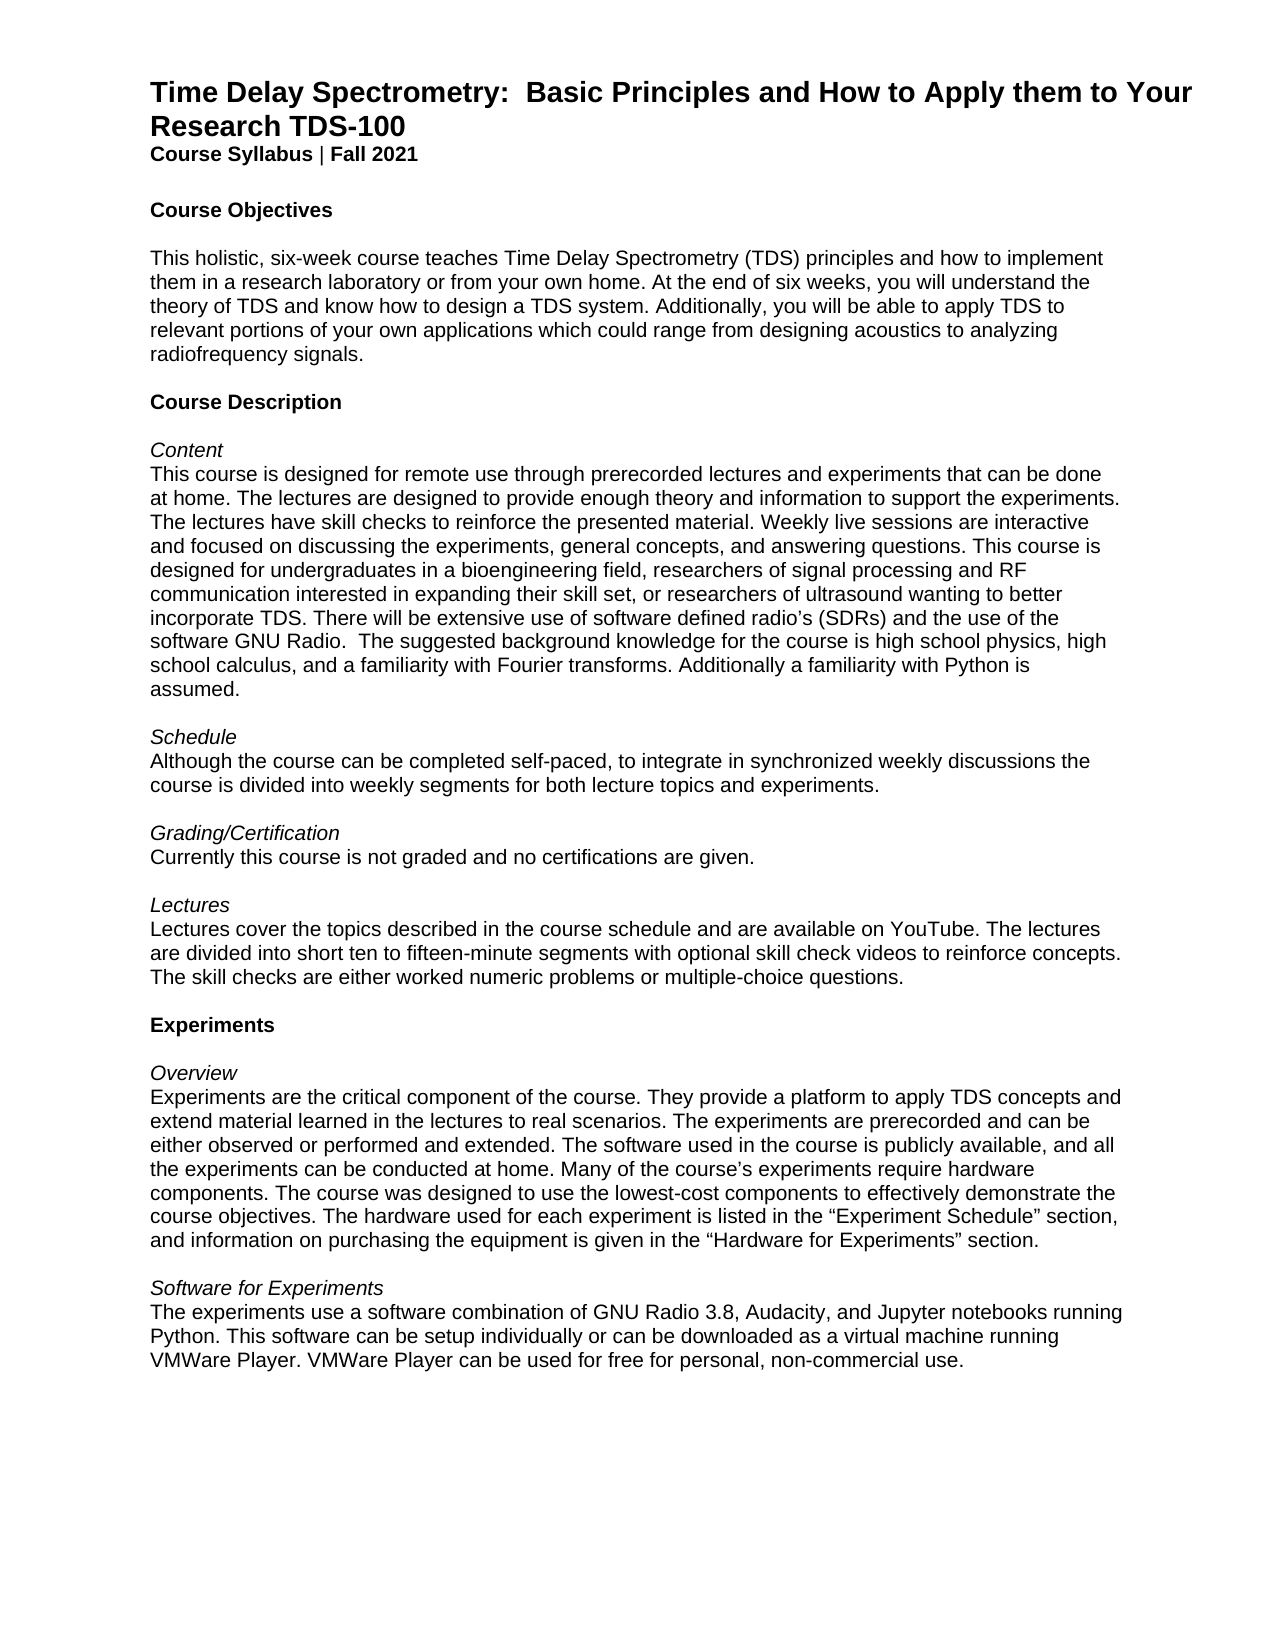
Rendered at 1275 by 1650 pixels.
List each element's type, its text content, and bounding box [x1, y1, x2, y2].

text Course Description [150, 390, 1125, 414]
text Experiments are the critical component of the course. They provide a platform to apply TDS concepts and extend material learned in the lectures to real scenarios. The experiments are prerecorded and can be either observed or performed and extended. The software used in the course is publicly available, and all the experiments can be conducted at home. Many of the course’s experiments require hardware components. The course was designed to use the lowest-cost components to effectively demonstrate the course objectives. The hardware used for each experiment is listed in the “Experiment Schedule” section, and information on purchasing the equipment is given in the “Hardware for Experiments” section. [150, 1084, 1125, 1252]
text Lectures cover the topics described in the course schedule and are available on YouTube. The lectures are divided into short ten to fifteen-minute segments with optional skill check videos to reinforce concepts. The skill checks are either worked numeric problems or multiple-choice questions. [150, 917, 1125, 989]
text Lectures [150, 893, 1125, 917]
text Schedule Although the course can be completed self-paced, to integrate in synchronized weekly discussions the course is divided into weekly segments for both lecture topics and experiments. [150, 725, 1125, 797]
text Content [150, 438, 1125, 462]
text Experiments [150, 1013, 1125, 1037]
text Software for Experiments [150, 1276, 1125, 1300]
text Grading/Certification [150, 821, 1125, 845]
text Currently this course is not graded and no certifications are given. [150, 845, 1125, 869]
text This holistic, six-week course teaches Time Delay Spectrometry (TDS) principles and how to implement them in a research laboratory or from your own home. At the end of six weeks, you will understand the theory of TDS and know how to design a TDS system. Additionally, you will be able to apply TDS to relevant portions of your own applications which could range from designing acoustics to analyzing radiofrequency signals. [150, 246, 1125, 366]
text Overview [150, 1061, 1125, 1084]
text The experiments use a software combination of GNU Radio 3.8, Audacity, and Jupyter notebooks running Python. This software can be setup individually or can be downloaded as a virtual machine running VMWare Player. VMWare Player can be used for free for personal, non-commercial use. [150, 1300, 1125, 1372]
text This course is designed for remote use through prerecorded lectures and experiments that can be done at home. The lectures are designed to provide enough theory and information to support the experiments. The lectures have skill checks to reinforce the presented material. Weekly live sessions are interactive and focused on discussing the experiments, general concepts, and answering questions. This course is designed for undergraduates in a bioengineering field, researchers of signal processing and RF communication interested in expanding their skill set, or researchers of ultrasound wanting to better incorporate TDS. There will be extensive use of software defined radio’s (SDRs) and the use of the software GNU Radio. The suggested background knowledge for the course is high school physics, high school calculus, and a familiarity with Fourier transforms. Additionally a familiarity with Python is assumed. [150, 462, 1125, 701]
text Course Objectives [150, 198, 1125, 222]
